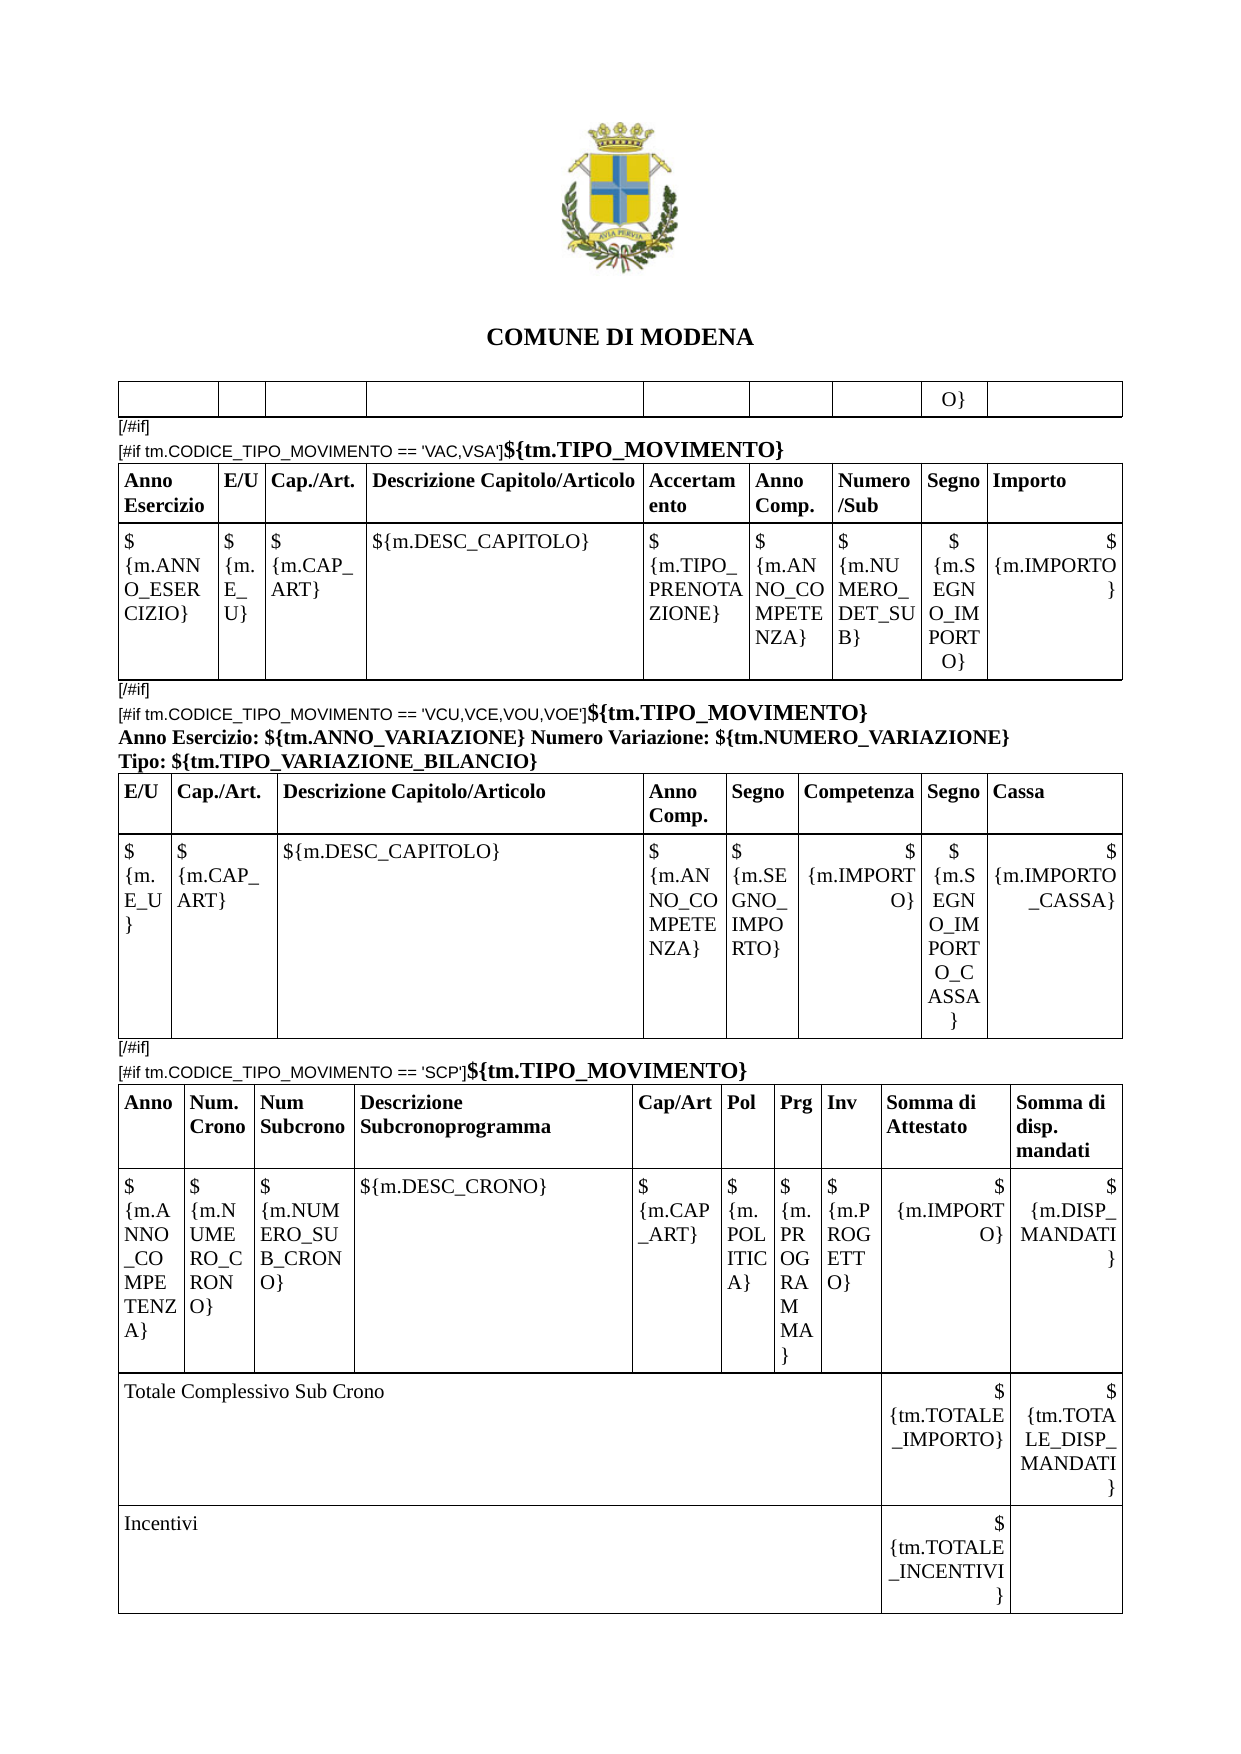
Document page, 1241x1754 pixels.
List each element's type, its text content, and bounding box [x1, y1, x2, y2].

table_header Competenza [799, 774, 921, 833]
table_header Prg [775, 1085, 821, 1168]
table_cell ${m.PROGRAMMA} [775, 1169, 821, 1372]
table_header Cassa [988, 774, 1122, 833]
table_cell Incentivi [119, 1506, 881, 1613]
table_cell ${m.ANNO_COMPETENZA} [750, 524, 832, 679]
table_cell ${m.ANNO_COMPETENZA} [644, 835, 726, 1038]
table_cell ${m.IMPORTO} [882, 1169, 1010, 1372]
table_header Num. Crono [185, 1085, 254, 1168]
table_cell ${m.POLITICA} [722, 1169, 774, 1372]
table_cell ${m.NUMERO_DET_SUB} [833, 524, 921, 679]
table_cell [988, 382, 1122, 416]
table_cell [644, 382, 749, 416]
table_header Segno [727, 774, 798, 833]
table_cell ${tm.TOTALE_DISP_MANDATI} [1011, 1374, 1122, 1505]
table_cell [833, 382, 921, 416]
table_cell ${m.CAP_ART} [266, 524, 366, 679]
table_cell [119, 382, 218, 416]
text [#if tm.CODICE_TIPO_MOVIMENTO == 'VAC,VSA']${tm.TIPO_MOVIMENTO} [118, 436, 1122, 463]
table_header Inv [822, 1085, 881, 1168]
table_cell ${m.SEGNO_IMPORTO_CASSA} [922, 835, 987, 1038]
table_header Segno [922, 464, 987, 522]
table_cell ${m.E_U} [119, 835, 171, 1038]
table_header Cap./Art. [172, 774, 277, 833]
table_cell ${m.NUMERO_SUB_CRONO} [255, 1169, 354, 1372]
table_cell ${tm.TOTALE_INCENTIVI} [882, 1506, 1010, 1613]
table_header E/U [219, 464, 265, 522]
table_header Somma di Attestato [882, 1085, 1010, 1168]
table_cell ${m.CAP_ART} [633, 1169, 721, 1372]
table_header Anno [119, 1085, 184, 1168]
table_header Descrizione Capitolo/Articolo [278, 774, 643, 833]
table_cell ${m.DESC_CAPITOLO} [367, 524, 643, 679]
table_cell ${m.NUMERO_CRONO} [185, 1169, 254, 1372]
table_cell ${m.TIPO_PRENOTAZIONE} [644, 524, 749, 679]
table_cell ${m.SEGNO_IMPORTO} [922, 524, 987, 679]
table_header Num Subcrono [255, 1085, 354, 1168]
table_header Accertamento [644, 464, 749, 522]
picture [561, 122, 679, 276]
text [/#if] [118, 681, 1122, 699]
table_header Importo [988, 464, 1122, 522]
table_header Segno [922, 774, 987, 833]
table_cell O} [922, 382, 987, 416]
text [/#if] [118, 1039, 1122, 1057]
table_cell ${m.IMPORTO_CASSA} [988, 835, 1122, 1038]
table_header Anno Comp. [644, 774, 726, 833]
table_cell ${m.CAP_ART} [172, 835, 277, 1038]
table_cell ${m.ANNO_ESERCIZIO} [119, 524, 218, 679]
text [#if tm.CODICE_TIPO_MOVIMENTO == 'VCU,VCE,VOU,VOE']${tm.TIPO_MOVIMENTO} [118, 699, 1122, 725]
table_cell [266, 382, 366, 416]
table_cell [1011, 1506, 1122, 1613]
table_header Cap/Art [633, 1085, 721, 1168]
table_cell ${m.E_U} [219, 524, 265, 679]
table_header Descrizione Capitolo/Articolo [367, 464, 643, 522]
table_header Cap./Art. [266, 464, 366, 522]
table_cell [367, 382, 643, 416]
table_header Anno Esercizio [119, 464, 218, 522]
table_cell [219, 382, 265, 416]
table_cell ${m.ANNO_COMPETENZA} [119, 1169, 184, 1372]
table_cell ${m.IMPORTO} [799, 835, 921, 1038]
table_header Descrizione Subcronoprogramma [355, 1085, 632, 1168]
table_header Pol [722, 1085, 774, 1168]
text [#if tm.CODICE_TIPO_MOVIMENTO == 'SCP']${tm.TIPO_MOVIMENTO} [118, 1057, 1122, 1084]
table_cell ${m.IMPORTO} [988, 524, 1122, 679]
table_cell ${tm.TOTALE_IMPORTO} [882, 1374, 1010, 1505]
table_cell ${m.DISP_MANDATI} [1011, 1169, 1122, 1372]
text Anno Esercizio: ${tm.ANNO_VARIAZIONE} Numero Variazione: ${tm.NUMERO_VARIAZIONE} [118, 725, 1122, 749]
table_cell ${m.DESC_CAPITOLO} [278, 835, 643, 1038]
table_cell Totale Complessivo Sub Crono [119, 1374, 881, 1505]
table_header Anno Comp. [750, 464, 832, 522]
table_cell ${m.DESC_CRONO} [355, 1169, 632, 1372]
table_cell ${m.PROGETTO} [822, 1169, 881, 1372]
text [/#if] [118, 418, 1122, 436]
table_header Somma di disp. mandati [1011, 1085, 1122, 1168]
table_cell [750, 382, 832, 416]
table_header Numero/Sub [833, 464, 921, 522]
text Tipo: ${tm.TIPO_VARIAZIONE_BILANCIO} [118, 749, 1122, 773]
table_header E/U [119, 774, 171, 833]
table_cell ${m.SEGNO_IMPORTO} [727, 835, 798, 1038]
